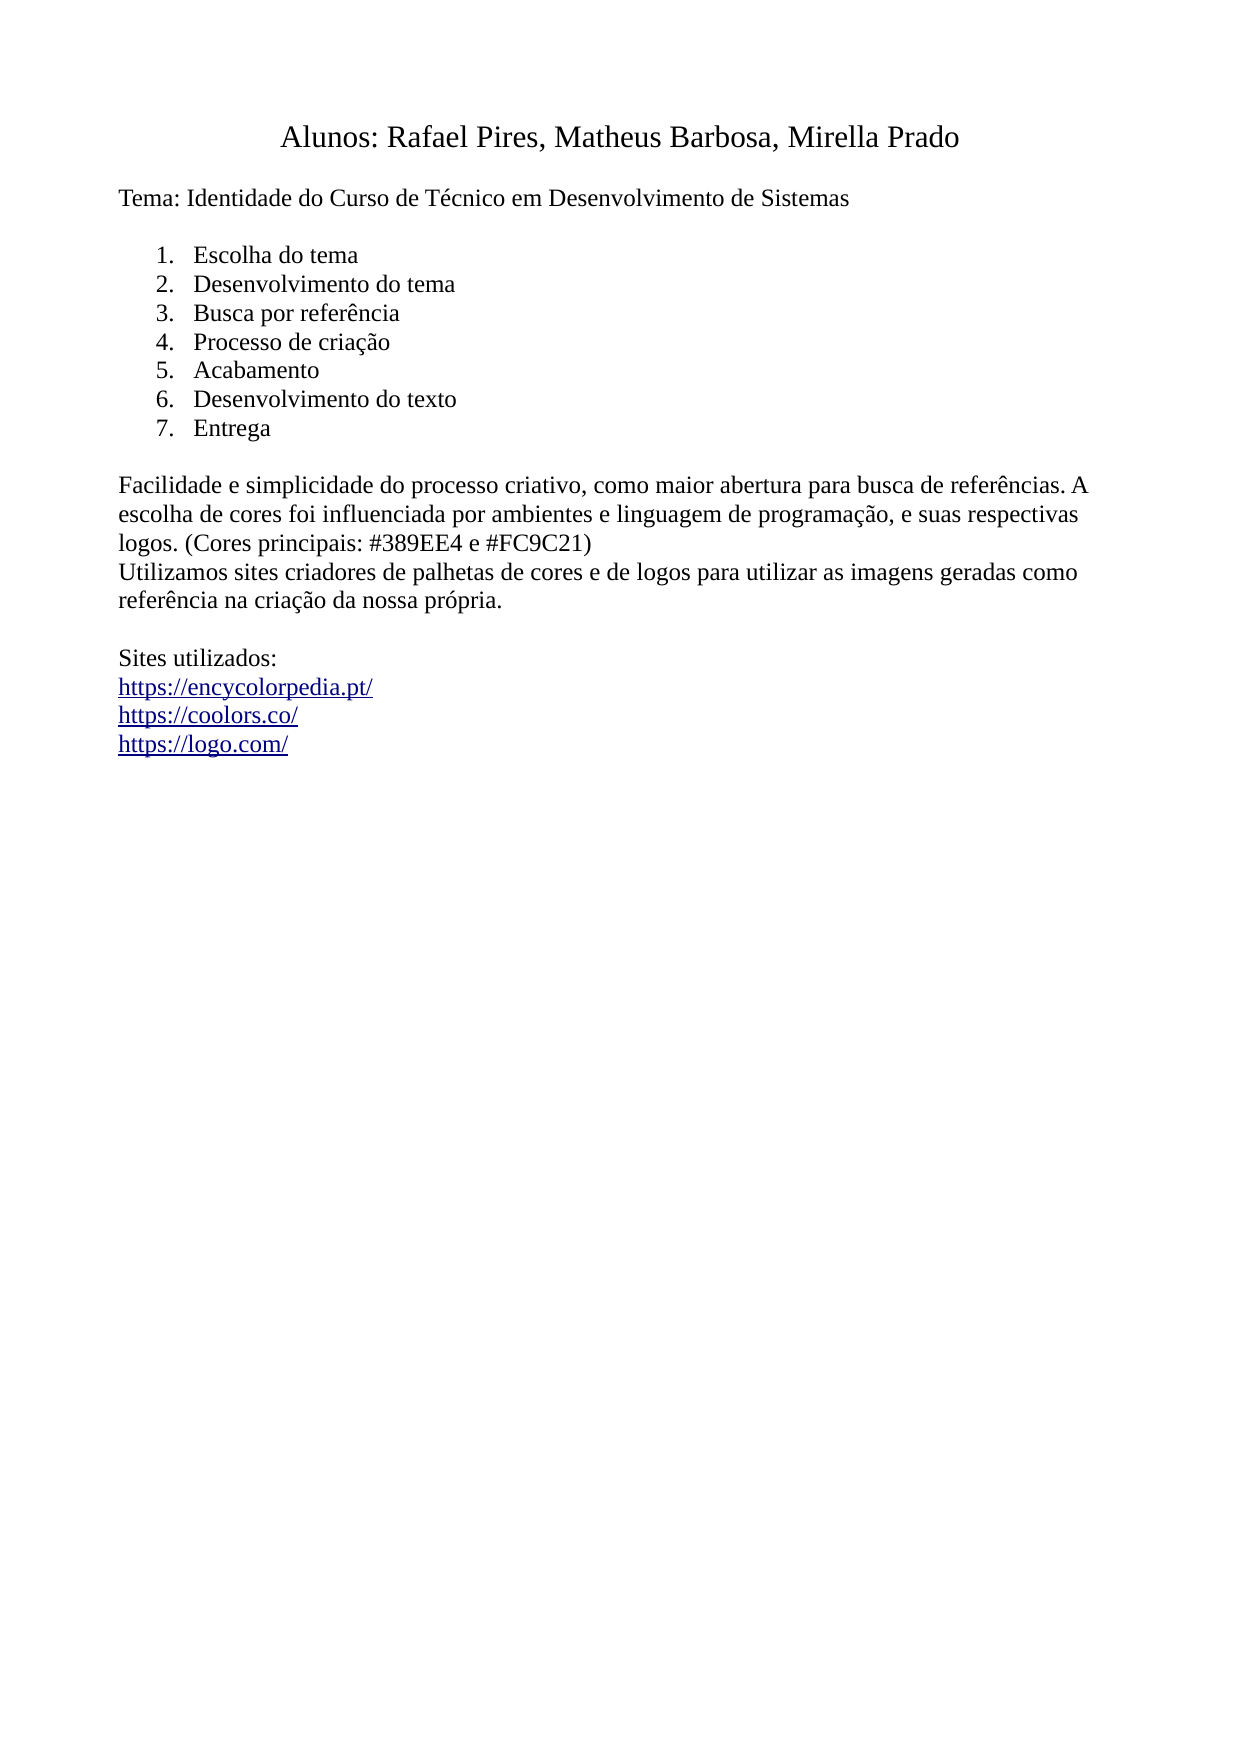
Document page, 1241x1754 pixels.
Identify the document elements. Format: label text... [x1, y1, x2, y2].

text Facilidade e simplicidade do processo criativo, como maior abertura para busca de referências. A escolha de cores foi influenciada por ambientes e linguagem de programação, e suas respectivas logos. (Cores principais: #389EE4 e #FC9C21) [118, 470, 1122, 557]
text Utilizamos sites criadores de palhetas de cores e de logos para utilizar as imagens geradas como referência na criação da nossa própria. [118, 557, 1122, 614]
list Desenvolvimento do texto [156, 384, 1122, 413]
list Processo de criação [156, 327, 1122, 355]
text Alunos: Rafael Pires, Matheus Barbosa, Mirella Prado [118, 118, 1122, 154]
list Busca por referência [156, 298, 1122, 327]
list Escolha do tema [156, 240, 1122, 269]
text https://logo.com/ [118, 729, 1122, 758]
text https://coolors.co/ [118, 700, 1122, 729]
list Acabamento [156, 355, 1122, 384]
text Tema: Identidade do Curso de Técnico em Desenvolvimento de Sistemas [118, 183, 1122, 212]
list Entrega [156, 413, 1122, 442]
list Desenvolvimento do tema [156, 269, 1122, 298]
text https://encycolorpedia.pt/ [118, 672, 1122, 700]
text Sites utilizados: [118, 643, 1122, 672]
